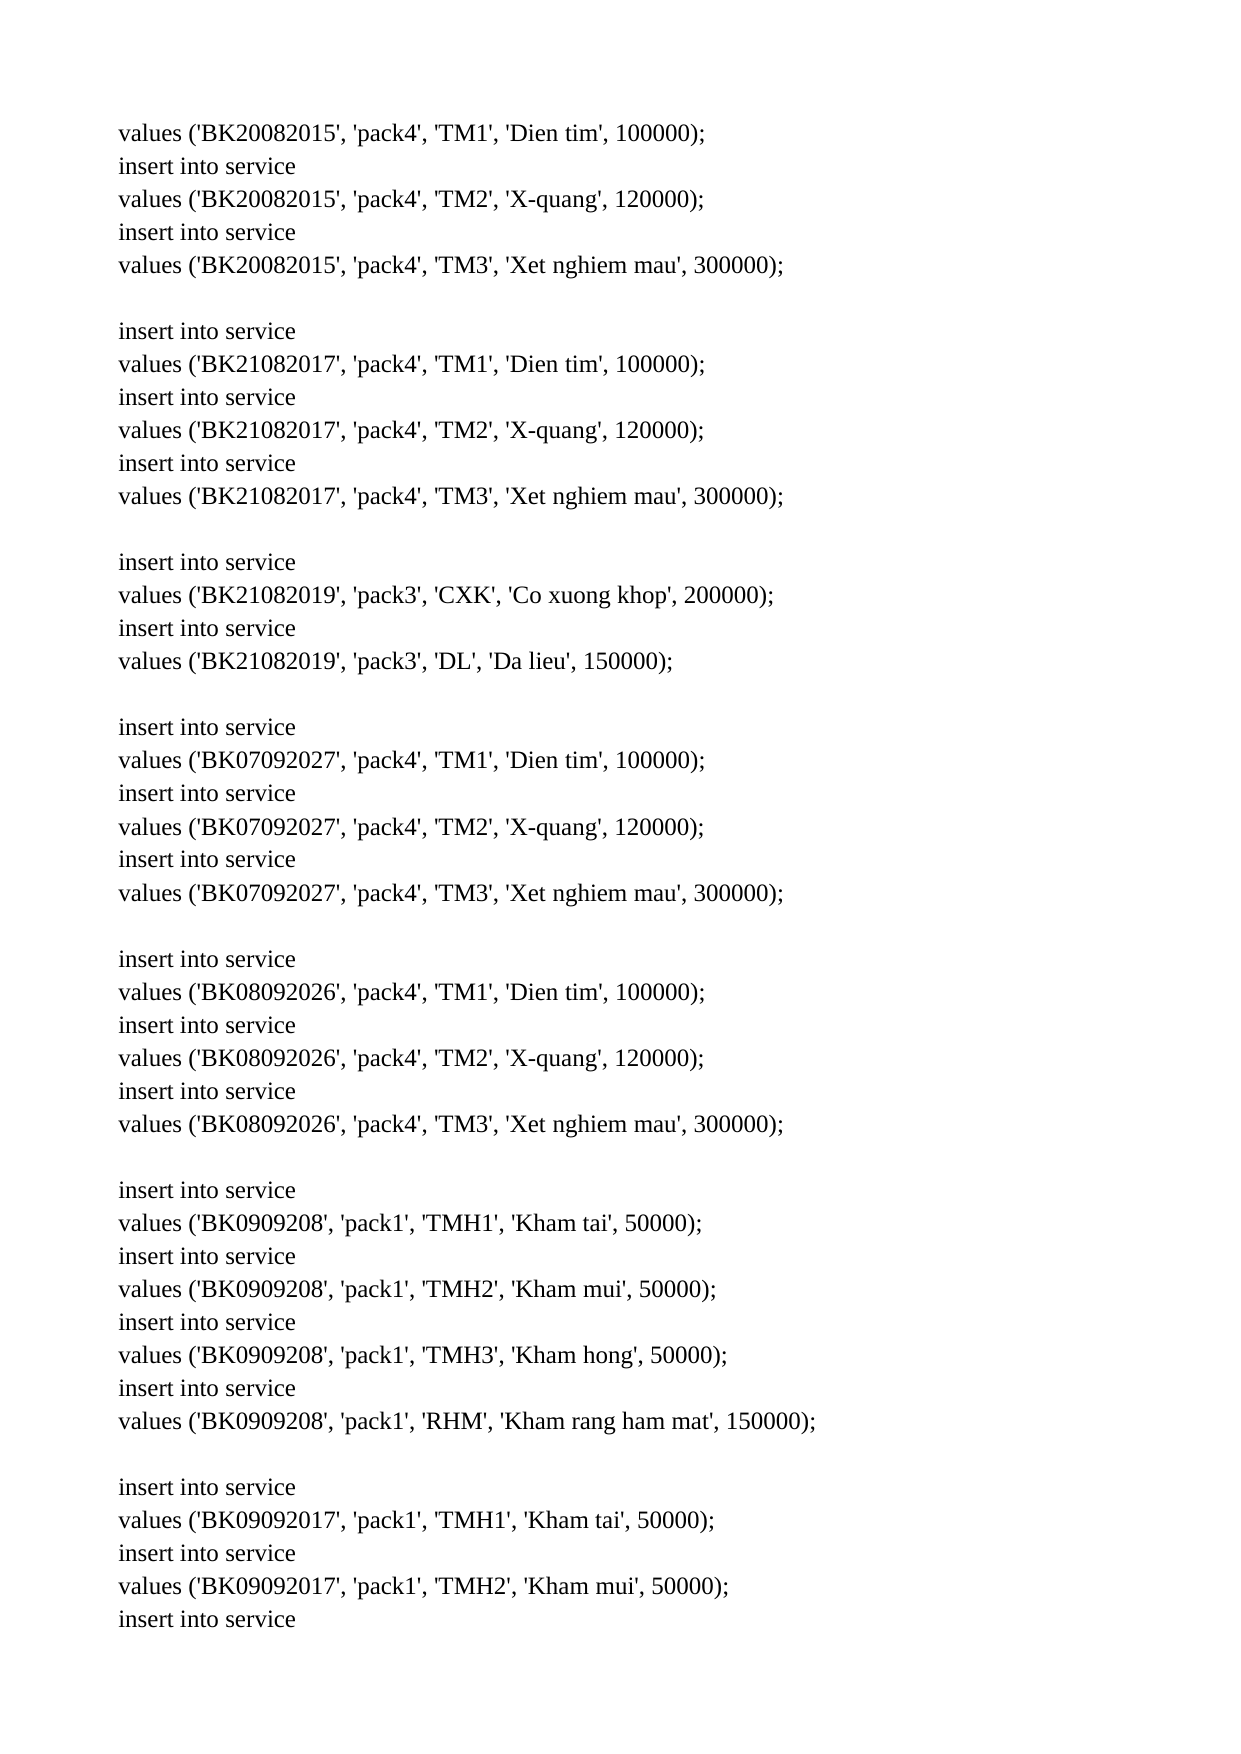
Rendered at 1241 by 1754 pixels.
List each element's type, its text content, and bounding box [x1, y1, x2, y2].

text insert into service [118, 448, 1122, 477]
text insert into service [118, 844, 1122, 873]
text insert into service [118, 1604, 1122, 1633]
text insert into service [118, 778, 1122, 807]
text insert into service [118, 217, 1122, 246]
text values ('BK20082015', 'pack4', 'TM3', 'Xet nghiem mau', 300000); [118, 250, 1122, 279]
text insert into service [118, 1373, 1122, 1402]
text values ('BK21082019', 'pack3', 'CXK', 'Co xuong khop', 200000); [118, 580, 1122, 609]
text insert into service [118, 613, 1122, 642]
text insert into service [118, 316, 1122, 345]
text insert into service [118, 1175, 1122, 1203]
text insert into service [118, 382, 1122, 411]
text values ('BK09092017', 'pack1', 'TMH2', 'Kham mui', 50000); [118, 1571, 1122, 1600]
text insert into service [118, 1538, 1122, 1567]
text values ('BK08092026', 'pack4', 'TM2', 'X-quang', 120000); [118, 1043, 1122, 1071]
text insert into service [118, 1241, 1122, 1269]
text values ('BK21082017', 'pack4', 'TM1', 'Dien tim', 100000); [118, 349, 1122, 378]
text values ('BK08092026', 'pack4', 'TM1', 'Dien tim', 100000); [118, 977, 1122, 1005]
text values ('BK07092027', 'pack4', 'TM2', 'X-quang', 120000); [118, 812, 1122, 840]
text values ('BK09092017', 'pack1', 'TMH1', 'Kham tai', 50000); [118, 1505, 1122, 1534]
text insert into service [118, 1076, 1122, 1104]
text insert into service [118, 151, 1122, 180]
text values ('BK0909208', 'pack1', 'TMH3', 'Kham hong', 50000); [118, 1340, 1122, 1369]
text values ('BK21082017', 'pack4', 'TM2', 'X-quang', 120000); [118, 415, 1122, 444]
text values ('BK21082017', 'pack4', 'TM3', 'Xet nghiem mau', 300000); [118, 481, 1122, 510]
text values ('BK08092026', 'pack4', 'TM3', 'Xet nghiem mau', 300000); [118, 1109, 1122, 1137]
text values ('BK20082015', 'pack4', 'TM2', 'X-quang', 120000); [118, 184, 1122, 213]
text insert into service [118, 547, 1122, 576]
text values ('BK07092027', 'pack4', 'TM1', 'Dien tim', 100000); [118, 746, 1122, 774]
text values ('BK0909208', 'pack1', 'TMH1', 'Kham tai', 50000); [118, 1208, 1122, 1237]
text insert into service [118, 712, 1122, 741]
text insert into service [118, 1472, 1122, 1501]
text values ('BK0909208', 'pack1', 'TMH2', 'Kham mui', 50000); [118, 1274, 1122, 1303]
text values ('BK0909208', 'pack1', 'RHM', 'Kham rang ham mat', 150000); [118, 1406, 1122, 1435]
text values ('BK07092027', 'pack4', 'TM3', 'Xet nghiem mau', 300000); [118, 878, 1122, 906]
text insert into service [118, 1010, 1122, 1038]
text values ('BK21082019', 'pack3', 'DL', 'Da lieu', 150000); [118, 646, 1122, 675]
text values ('BK20082015', 'pack4', 'TM1', 'Dien tim', 100000); [118, 118, 1122, 147]
text insert into service [118, 944, 1122, 972]
text insert into service [118, 1307, 1122, 1336]
